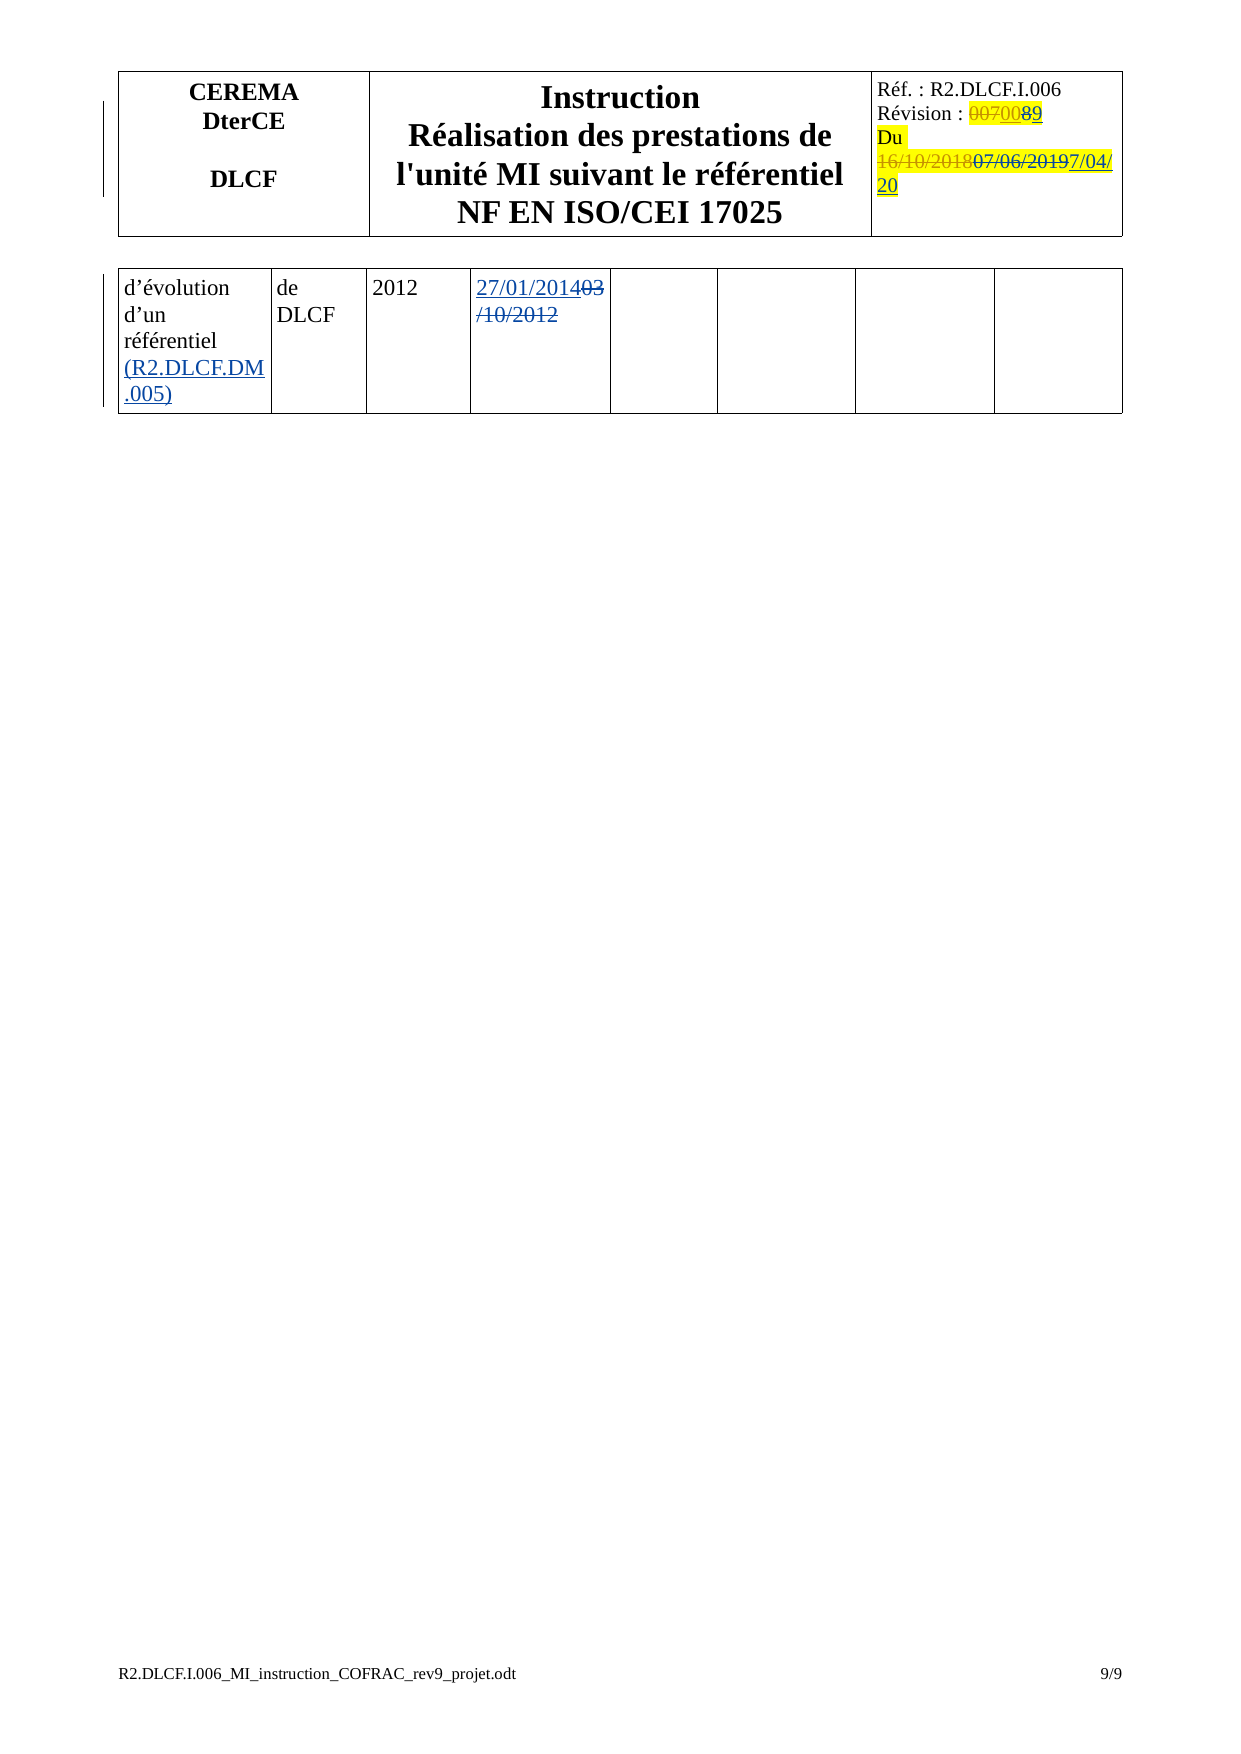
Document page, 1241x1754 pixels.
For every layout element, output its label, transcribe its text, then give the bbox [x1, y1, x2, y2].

table_cell [718, 269, 855, 412]
table_cell de DLCF [272, 269, 366, 412]
table_cell [611, 269, 717, 412]
table_cell d’évolution d’un référentiel (R2.DLCF.DM.005) [119, 269, 271, 412]
table_cell 1 du 27/01/2014 [471, 269, 610, 412]
table_cell [856, 269, 994, 412]
table_cell [995, 269, 1122, 412]
table_cell 2012 [367, 269, 470, 412]
